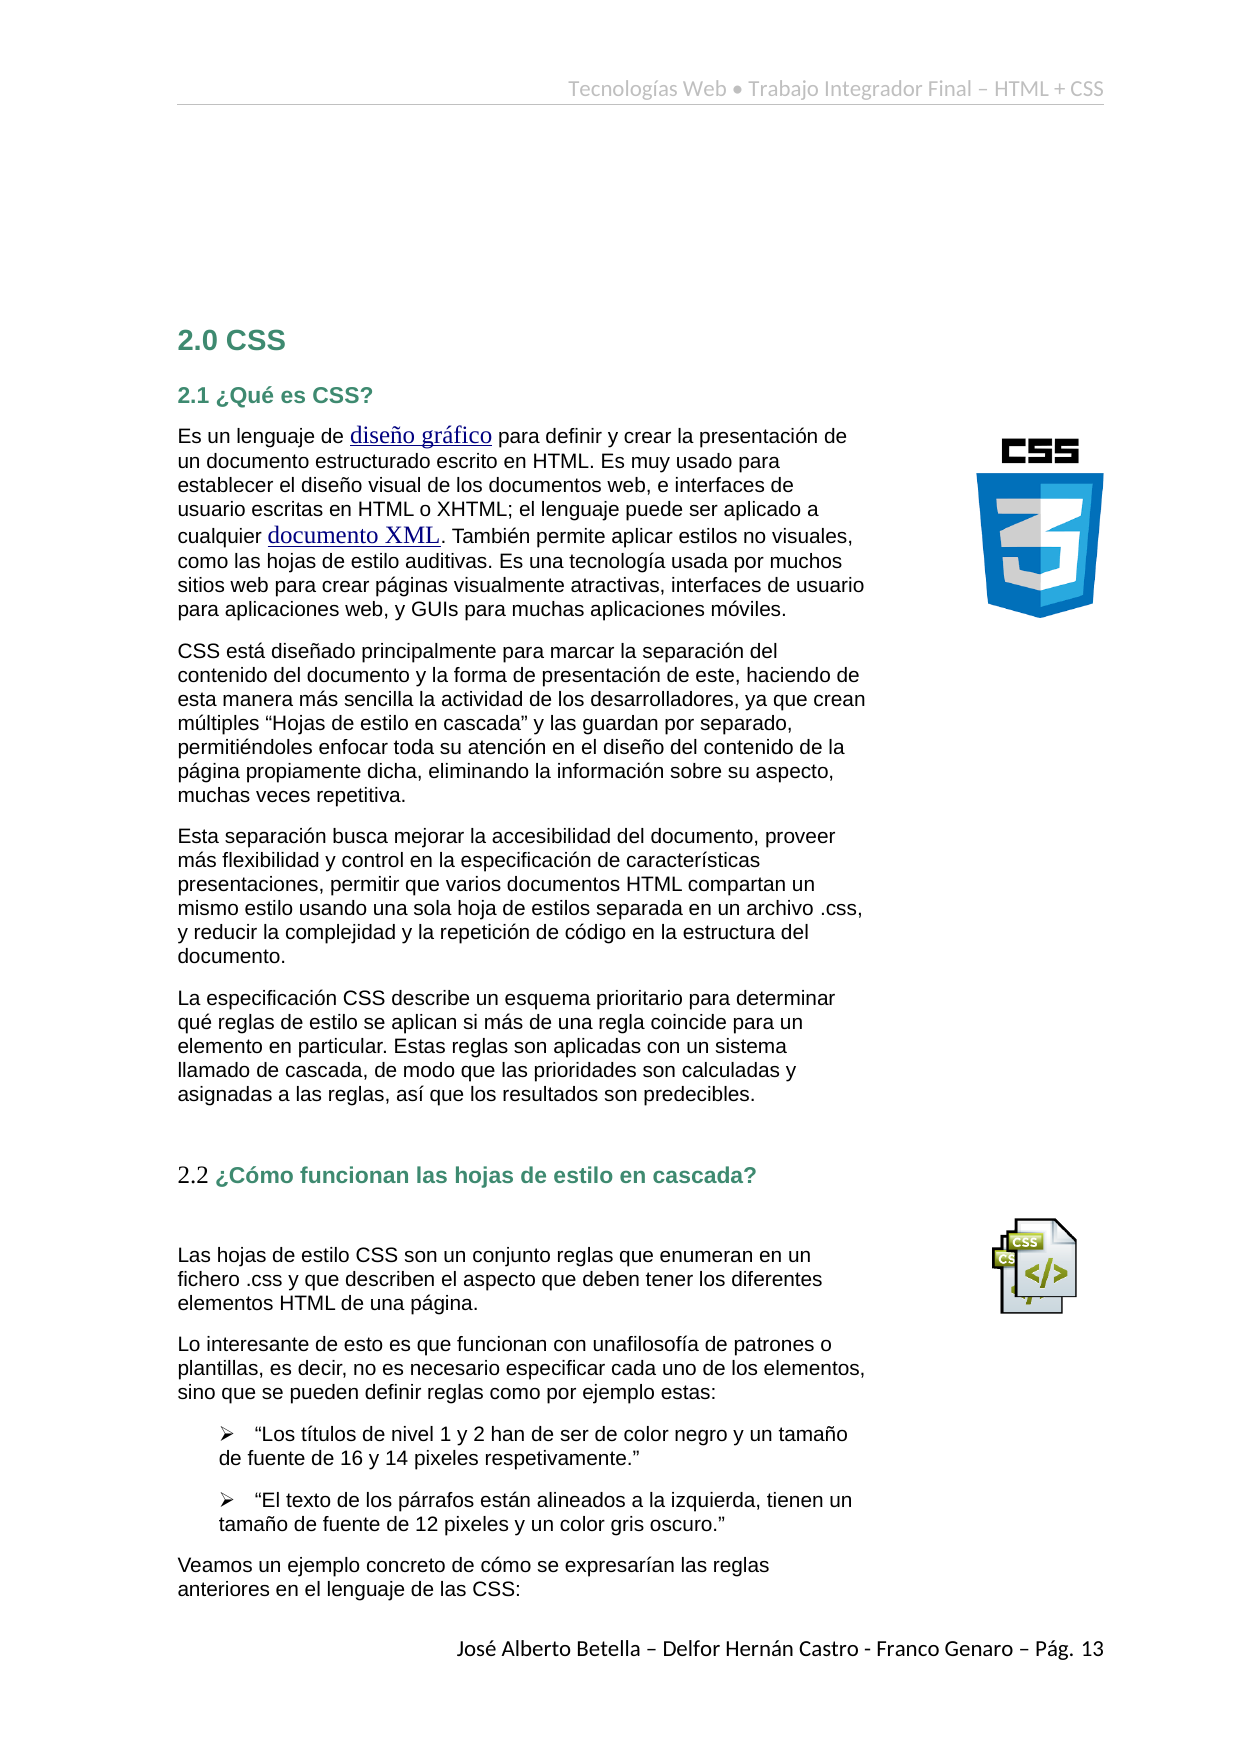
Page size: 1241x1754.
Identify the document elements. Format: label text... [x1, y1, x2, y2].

list “El texto de los párrafos están alineados a la izquierda, tienen un tamaño de fuente de 12 pixeles y un color gris oscuro.” [218, 1487, 867, 1536]
text Esta separación busca mejorar la accesibilidad del documento, proveer más flexibilidad y control en la especificación de características presentaciones, permitir que varios documentos HTML compartan un mismo estilo usando una sola hoja de estilos separada en un archivo .css, y reducir la complejidad y la repetición de código en la estructura del documento. [177, 824, 867, 968]
text 2.1 ¿Qué es CSS? [177, 382, 867, 408]
text La especificación CSS describe un esquema prioritario para determinar qué reglas de estilo se aplican si más de una regla coincide para un elemento en particular. Estas reglas son aplicadas con un sistema llamado de cascada, de modo que las prioridades son calculadas y asignadas a las reglas, así que los resultados son predecibles. [177, 986, 867, 1129]
text Las hojas de estilo CSS son un conjunto reglas que enumeran en un fichero .css y que describen el aspecto que deben tener los diferentes elementos HTML de una página. [177, 1243, 867, 1314]
text Veamos un ejemplo concreto de cómo se expresarían las reglas anteriores en el lenguaje de las CSS: [177, 1553, 867, 1601]
text Es un lenguaje de diseño gráfico para definir y crear la presentación de un documento estructurado escrito en HTML. Es muy usado para establecer el diseño visual de los documentos web, e interfaces de usuario escritas en HTML o XHTML; el lenguaje puede ser aplicado a cualquier documento XML. También permite aplicar estilos no visuales, como las hojas de estilo auditivas. Es una tecnología usada por muchos sitios web para crear páginas visualmente atractivas, interfaces de usuario para aplicaciones web, y GUIs para muchas aplicaciones móviles. [177, 420, 867, 621]
list “Los títulos de nivel 1 y 2 han de ser de color negro y un tamaño de fuente de 16 y 14 pixeles respetivamente.” [218, 1422, 867, 1470]
picture [976, 438, 1104, 618]
text CSS está diseñado principalmente para marcar la separación del contenido del documento y la forma de presentación de este, haciendo de esta manera más sencilla la actividad de los desarrolladores, ya que crean múltiples “Hojas de estilo en cascada” y las guardan por separado, permitiéndoles enfocar toda su atención en el diseño del contenido de la página propiamente dicha, eliminando la información sobre su aspecto, muchas veces repetitiva. [177, 639, 867, 807]
text 2.2 ¿Cómo funcionan las hojas de estilo en cascada? [177, 1160, 867, 1189]
text 2.0 CSS [177, 323, 867, 357]
text Lo interesante de esto es que funcionan con unafilosofía de patrones o plantillas, es decir, no es necesario especificar cada uno de los elementos, sino que se pueden definir reglas como por ejemplo estas: [177, 1332, 867, 1404]
